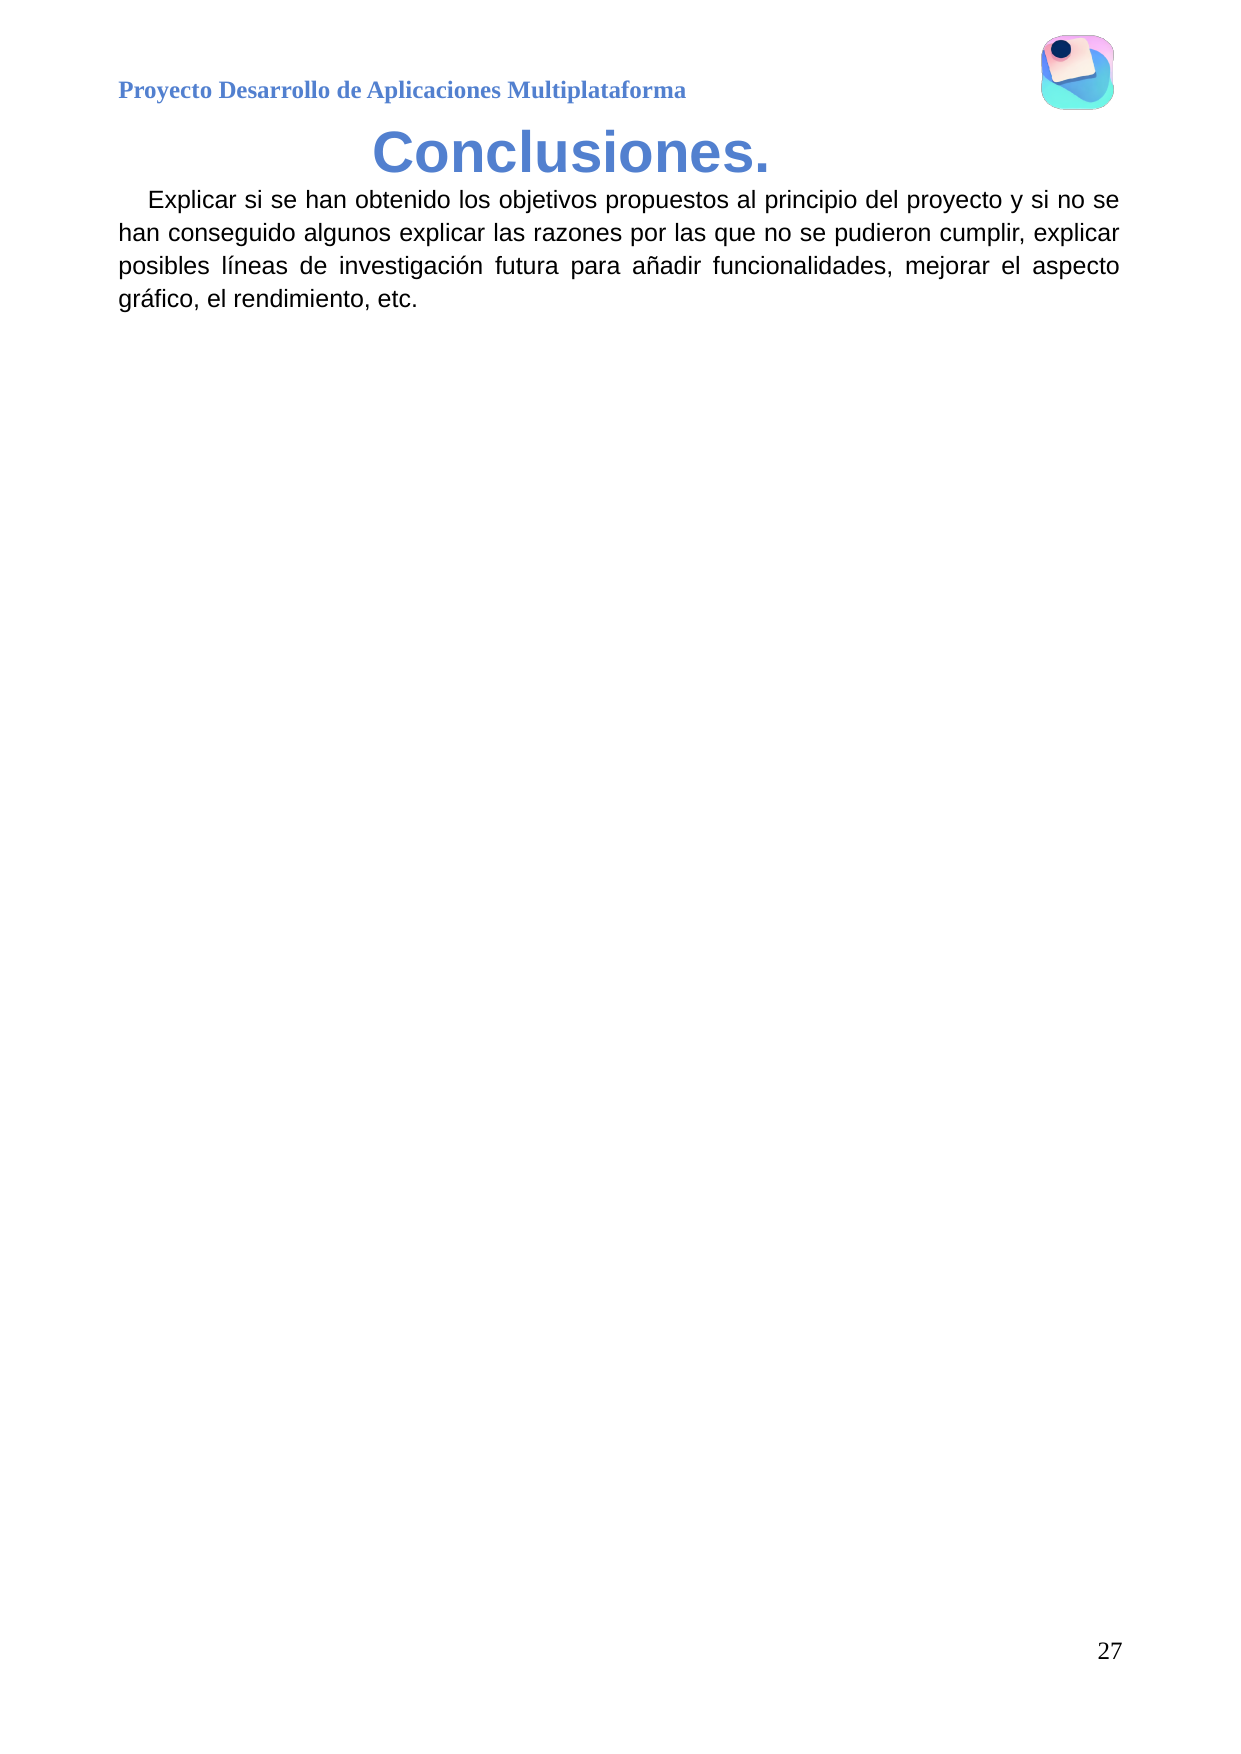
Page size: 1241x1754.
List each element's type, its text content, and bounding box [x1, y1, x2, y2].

subtitle Conclusiones. [118, 118, 1122, 185]
text Explicar si se han obtenido los objetivos propuestos al principio del proyecto y si no se han conseguido algunos explicar las razones por las que no se pudieron cumplir, explicar posibles líneas de investigación futura para añadir funcionalidades, mejorar el aspecto gráfico, el rendimiento, etc. [118, 185, 1122, 313]
picture [1025, 26, 1125, 121]
